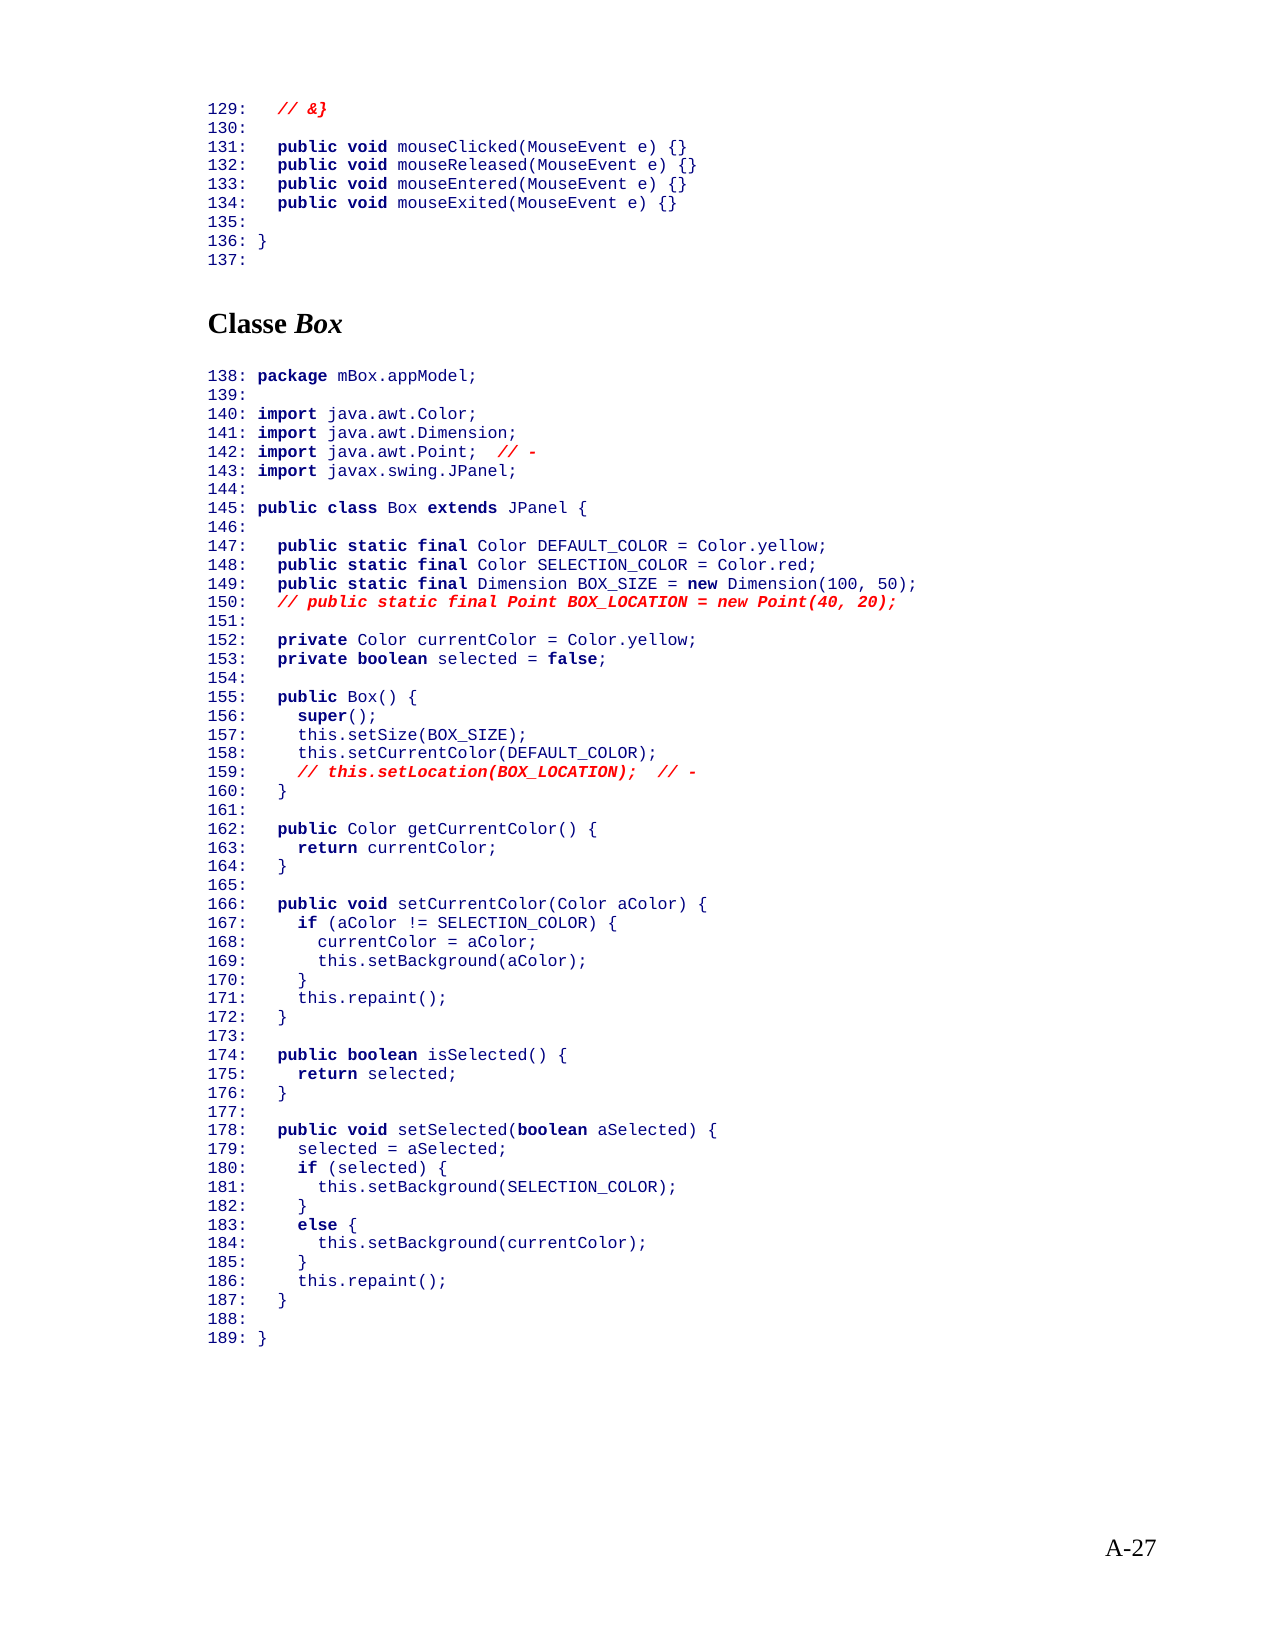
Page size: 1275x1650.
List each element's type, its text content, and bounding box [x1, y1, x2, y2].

text 184: this.setBackground(currentColor); [207, 1235, 1156, 1254]
text 163: return currentColor; [207, 839, 1156, 858]
text 151: [207, 613, 1156, 632]
text 153: private boolean selected = false; [207, 651, 1156, 669]
text 150: // public static final Point BOX_LOCATION = new Point(40, 20); [207, 594, 1156, 613]
text 160: } [207, 783, 1156, 801]
text 154: [207, 669, 1156, 688]
text 137: [207, 251, 1156, 270]
text 133: public void mouseEntered(MouseEvent e) {} [207, 176, 1156, 195]
text 168: currentColor = aColor; [207, 933, 1156, 952]
text 181: this.setBackground(SELECTION_COLOR); [207, 1178, 1156, 1197]
text 141: import java.awt.Dimension; [207, 424, 1156, 443]
text 140: import java.awt.Color; [207, 406, 1156, 424]
text 165: [207, 877, 1156, 896]
text 131: public void mouseClicked(MouseEvent e) {} [207, 138, 1156, 157]
text 166: public void setCurrentColor(Color aColor) { [207, 896, 1156, 914]
text 167: if (aColor != SELECTION_COLOR) { [207, 914, 1156, 933]
text 136: } [207, 232, 1156, 251]
text 144: [207, 481, 1156, 500]
text 170: } [207, 971, 1156, 990]
text 161: [207, 801, 1156, 820]
text Classe Box [207, 308, 1156, 340]
text 172: } [207, 1009, 1156, 1028]
text 179: selected = aSelected; [207, 1141, 1156, 1160]
text 142: import java.awt.Point; // - [207, 443, 1156, 462]
text 174: public boolean isSelected() { [207, 1047, 1156, 1065]
text 162: public Color getCurrentColor() { [207, 820, 1156, 839]
text 135: [207, 213, 1156, 232]
text 152: private Color currentColor = Color.yellow; [207, 632, 1156, 651]
text 129: // &} [207, 100, 1156, 119]
text 185: } [207, 1254, 1156, 1273]
text 130: [207, 119, 1156, 138]
text 147: public static final Color DEFAULT_COLOR = Color.yellow; [207, 537, 1156, 556]
text 145: public class Box extends JPanel { [207, 500, 1156, 519]
text 189: } [207, 1329, 1156, 1348]
text 138: package mBox.appModel; [207, 368, 1156, 387]
text 177: [207, 1103, 1156, 1122]
text 146: [207, 519, 1156, 537]
text 148: public static final Color SELECTION_COLOR = Color.red; [207, 556, 1156, 575]
text 156: super(); [207, 707, 1156, 726]
text 186: this.repaint(); [207, 1273, 1156, 1292]
text 171: this.repaint(); [207, 990, 1156, 1009]
text 155: public Box() { [207, 688, 1156, 707]
text 173: [207, 1028, 1156, 1047]
text 188: [207, 1311, 1156, 1329]
text 175: return selected; [207, 1065, 1156, 1084]
text 180: if (selected) { [207, 1160, 1156, 1178]
text 182: } [207, 1197, 1156, 1216]
text 176: } [207, 1084, 1156, 1103]
text 159: // this.setLocation(BOX_LOCATION); // - [207, 764, 1156, 783]
text 158: this.setCurrentColor(DEFAULT_COLOR); [207, 745, 1156, 764]
text 132: public void mouseReleased(MouseEvent e) {} [207, 157, 1156, 176]
text 149: public static final Dimension BOX_SIZE = new Dimension(100, 50); [207, 575, 1156, 594]
text 157: this.setSize(BOX_SIZE); [207, 726, 1156, 745]
text 143: import javax.swing.JPanel; [207, 462, 1156, 481]
text 187: } [207, 1292, 1156, 1311]
text 169: this.setBackground(aColor); [207, 952, 1156, 971]
text 178: public void setSelected(boolean aSelected) { [207, 1122, 1156, 1141]
text 183: else { [207, 1216, 1156, 1235]
text 164: } [207, 858, 1156, 877]
text 134: public void mouseExited(MouseEvent e) {} [207, 195, 1156, 213]
text 139: [207, 387, 1156, 406]
